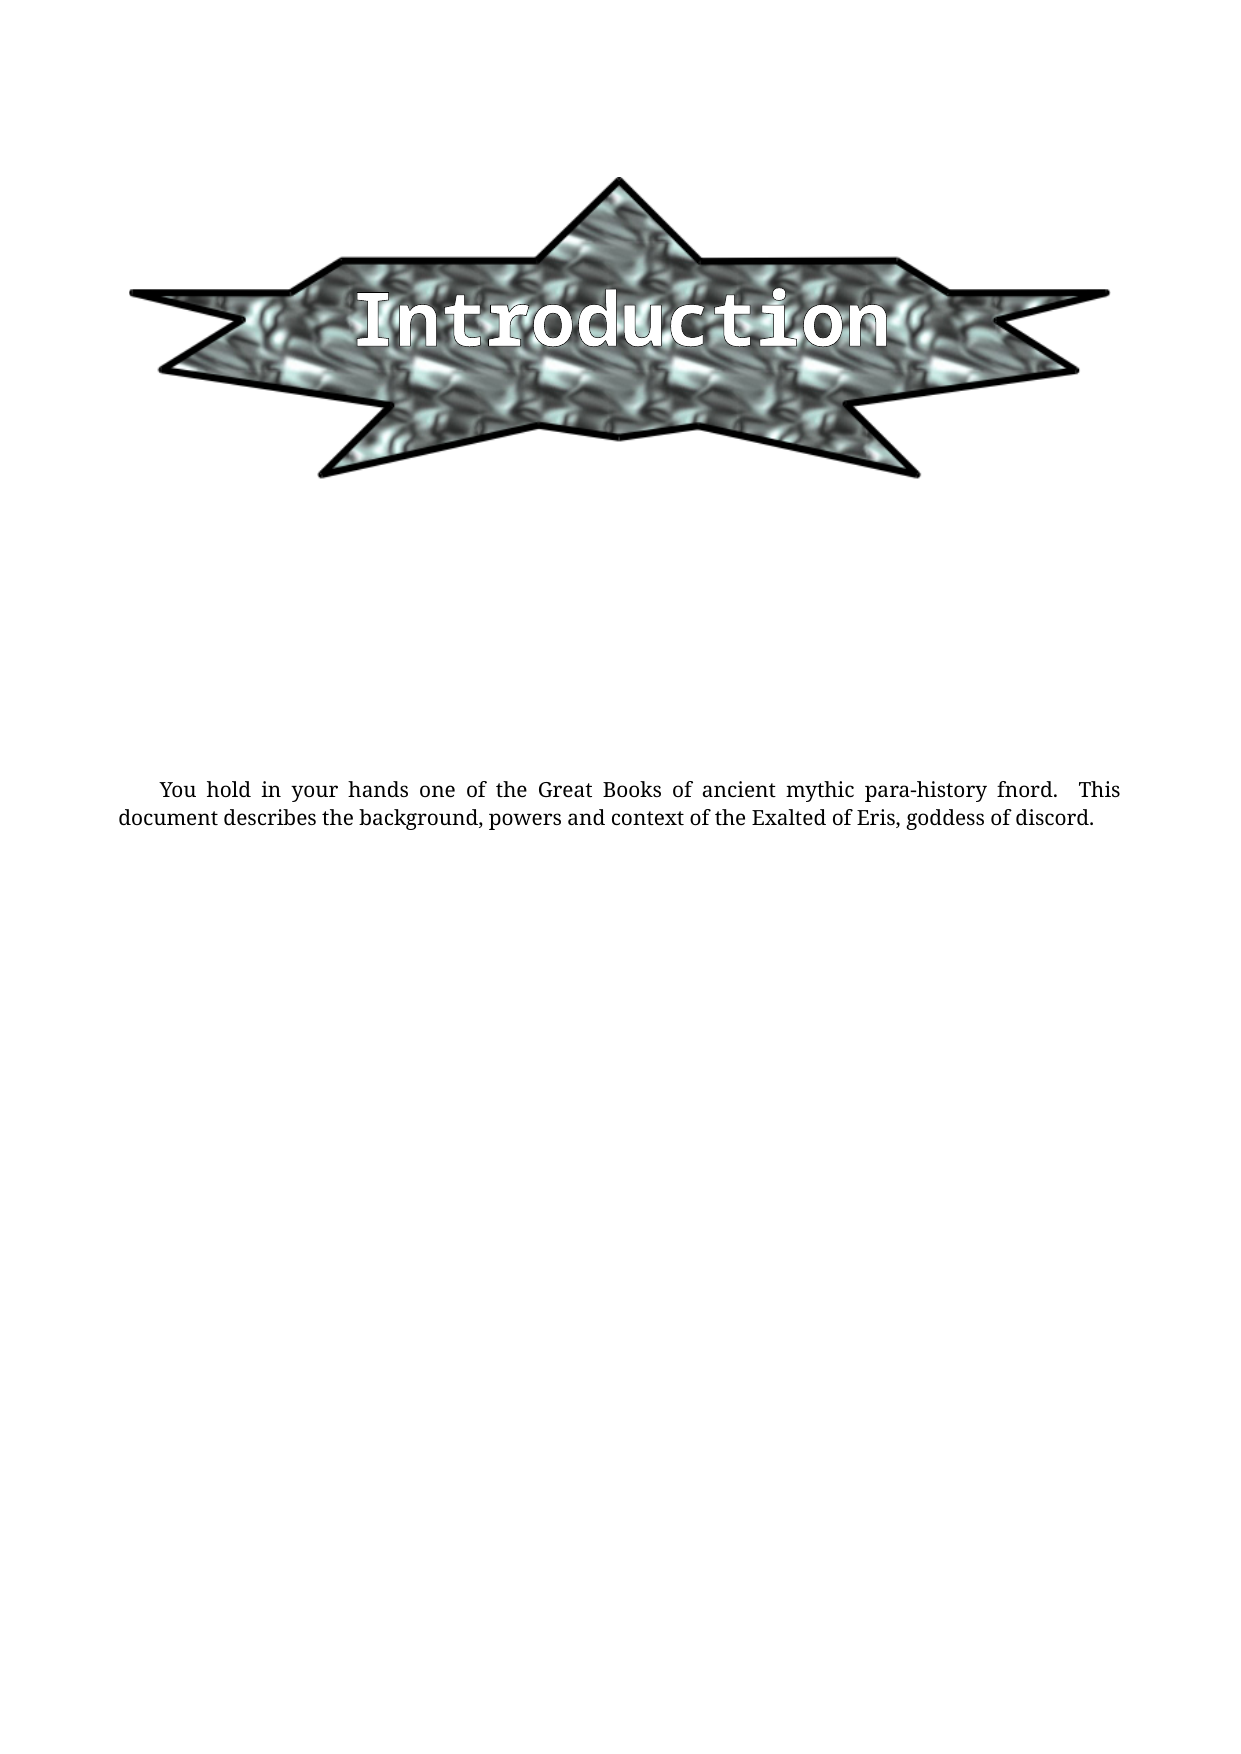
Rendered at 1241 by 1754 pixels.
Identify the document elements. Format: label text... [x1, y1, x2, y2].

title Introduction [118, 266, 129, 480]
title Introduction [1111, 266, 1122, 480]
text You hold in your hands one of the Great Books of ancient mythic para-history fnord. This document describes the background, powers and context of the Exalted of Eris, goddess of discord. [118, 775, 1122, 832]
picture [129, 177, 1111, 480]
